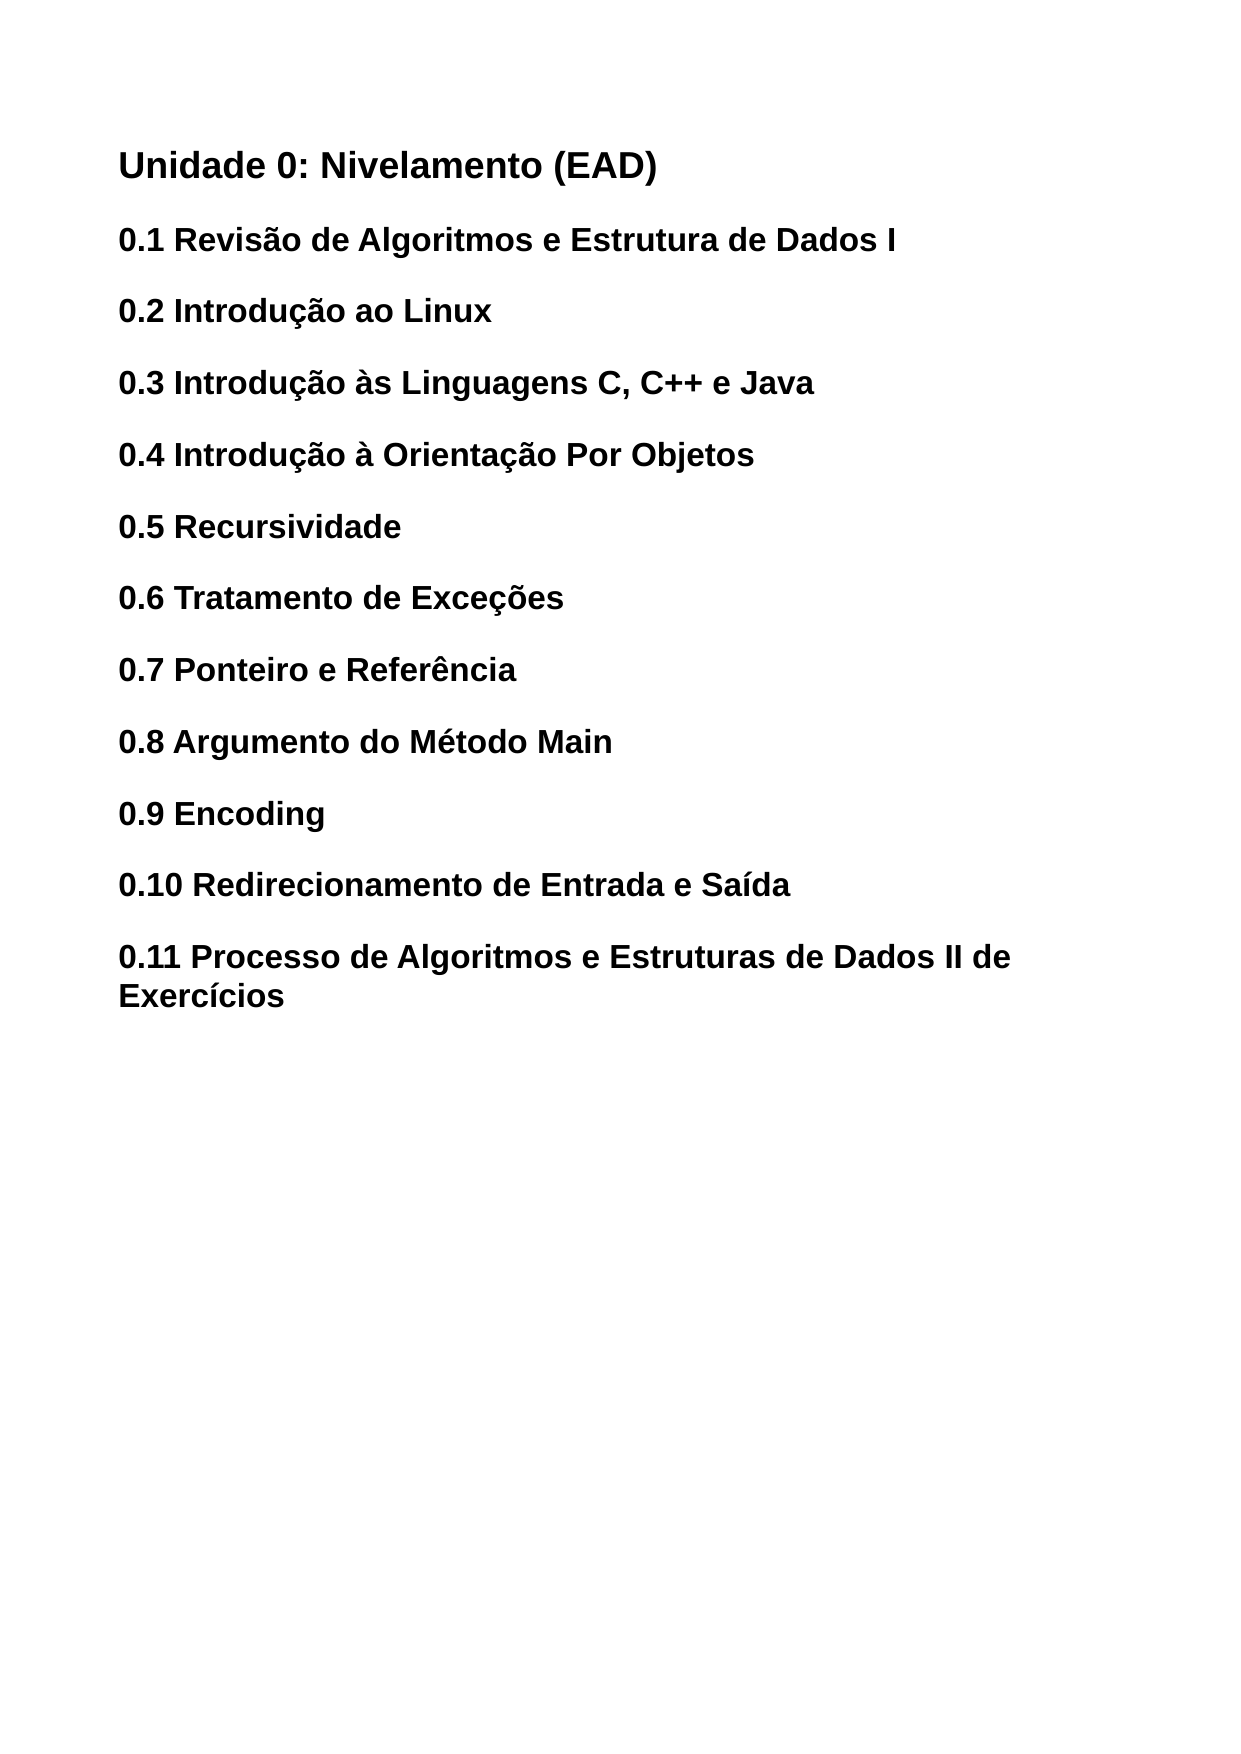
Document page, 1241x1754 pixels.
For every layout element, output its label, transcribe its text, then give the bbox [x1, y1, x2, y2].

subtitle 0.11 Processo de Algoritmos e Estruturas de Dados II de Exercícios [118, 937, 1122, 1014]
subtitle Unidade 0: Nivelamento (EAD) [118, 143, 1122, 186]
subtitle 0.10 Redirecionamento de Entrada e Saída [118, 866, 1122, 904]
subtitle 0.6 Tratamento de Exceções [118, 578, 1122, 617]
subtitle 0.2 Introdução ao Linux [118, 291, 1122, 330]
subtitle 0.9 Encoding [118, 794, 1122, 832]
subtitle 0.4 Introdução à Orientação Por Objetos [118, 435, 1122, 473]
subtitle 0.8 Argumento do Método Main [118, 722, 1122, 760]
subtitle 0.3 Introdução às Linguagens C, C++ e Java [118, 363, 1122, 402]
subtitle 0.5 Recursividade [118, 507, 1122, 545]
subtitle 0.1 Revisão de Algoritmos e Estrutura de Dados I [118, 219, 1122, 258]
subtitle 0.7 Ponteiro e Referência [118, 650, 1122, 689]
